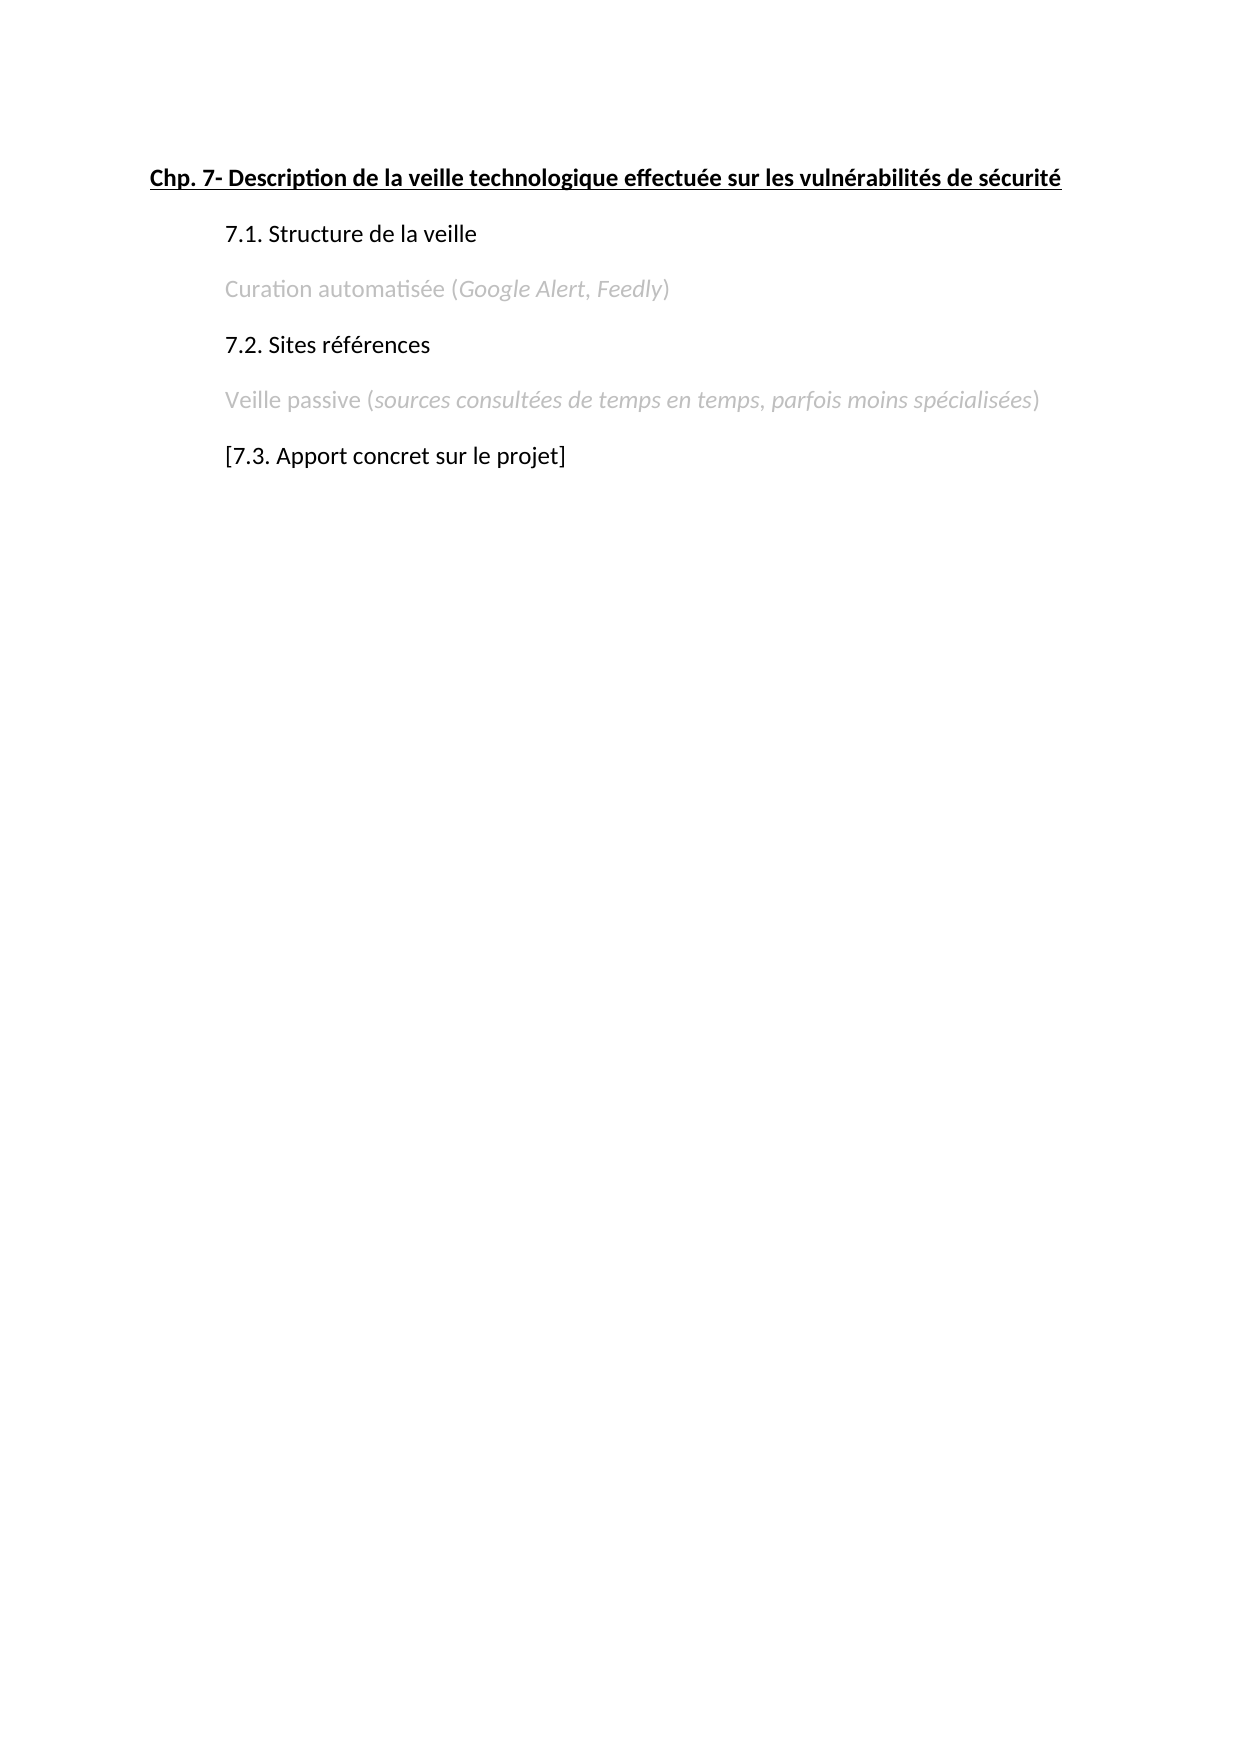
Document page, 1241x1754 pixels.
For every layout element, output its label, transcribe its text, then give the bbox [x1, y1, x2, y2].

text [7.3. Apport concret sur le projet] [150, 440, 1090, 471]
text 7.2. Sites références [150, 329, 1090, 359]
text 7.1. Structure de la veille [150, 218, 1090, 248]
text Curation automatisée (Google Alert, Feedly) [150, 273, 1090, 304]
text Chp. 7- Description de la veille technologique effectuée sur les vulnérabilités de sécurité [150, 162, 1090, 193]
text Veille passive (sources consultées de temps en temps, parfois moins spécialisées) [150, 384, 1090, 415]
